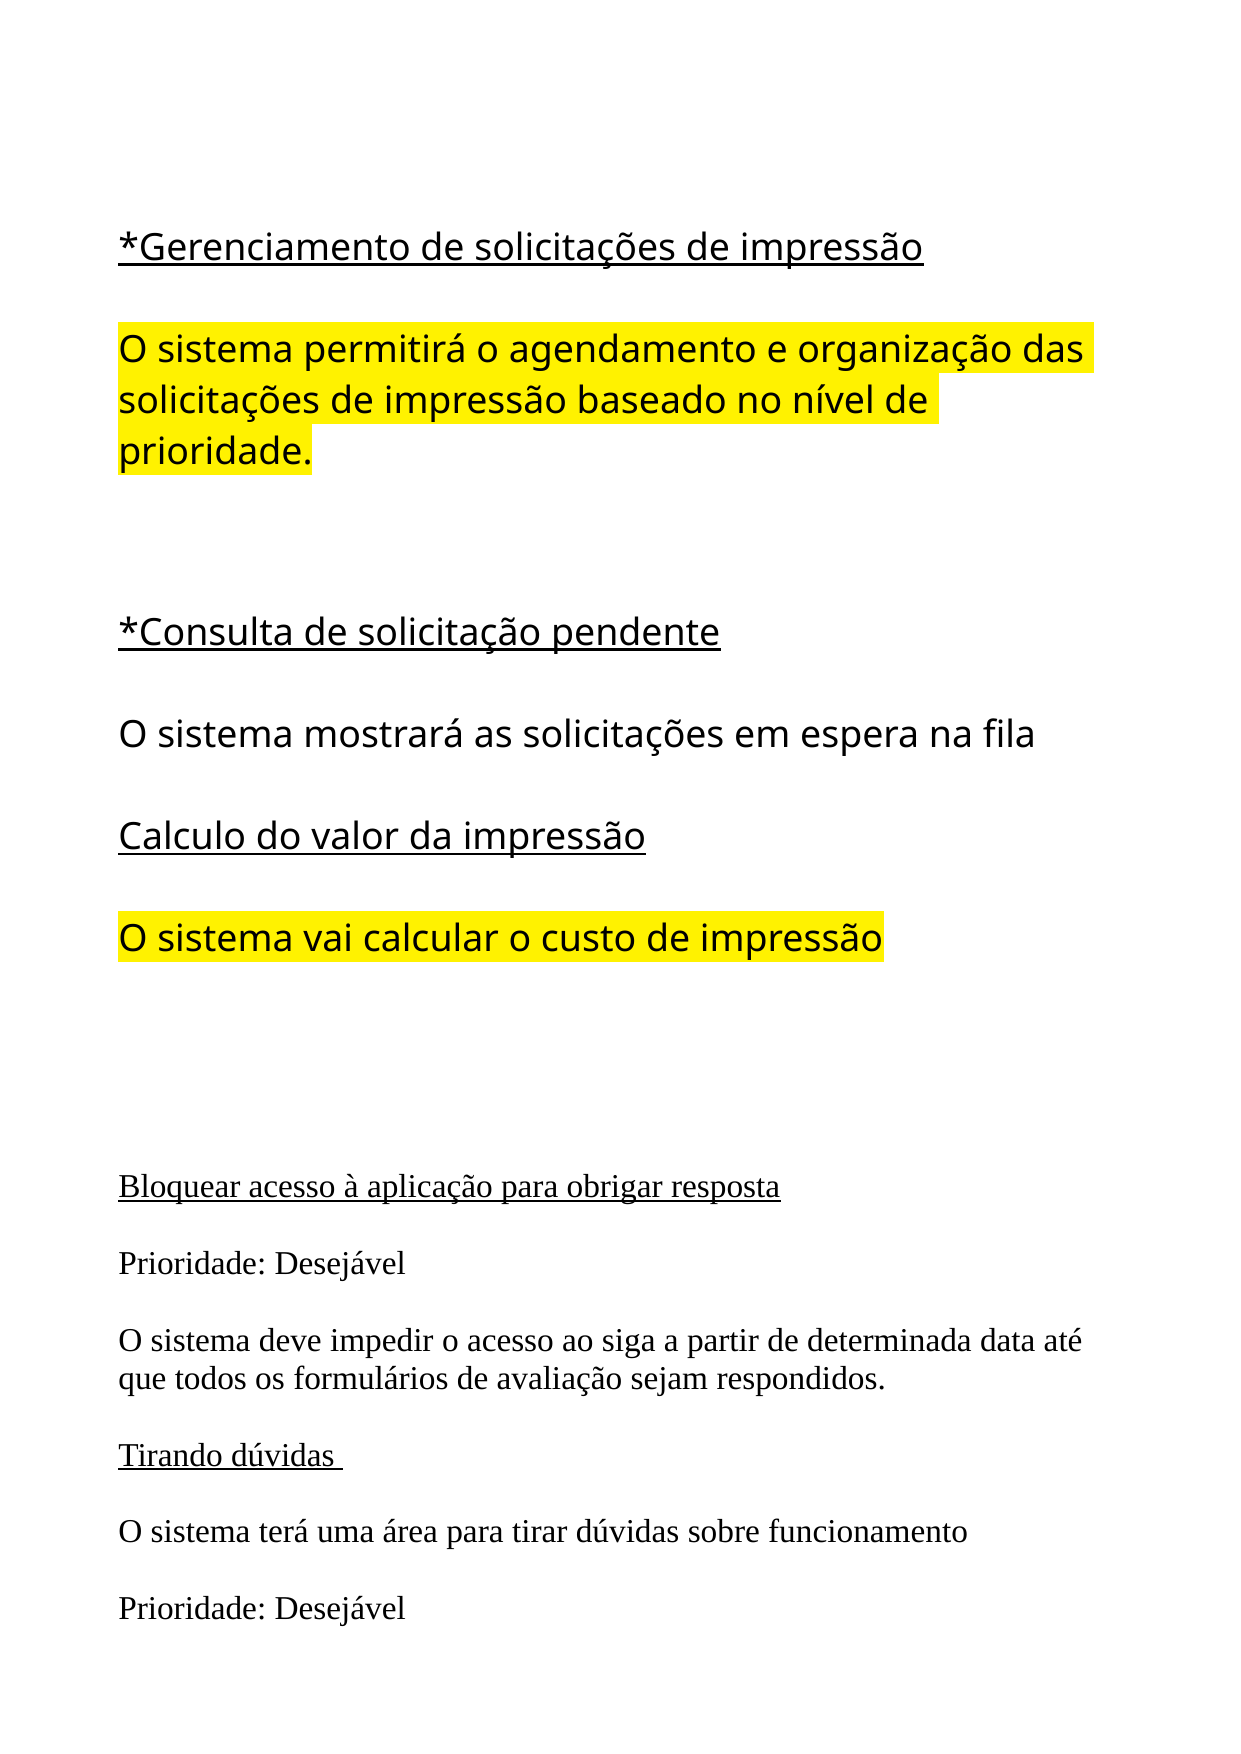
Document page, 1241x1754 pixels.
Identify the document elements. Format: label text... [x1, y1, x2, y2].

text Bloquear acesso à aplicação para obrigar resposta [118, 1167, 1122, 1205]
text Calculo do valor da impressão [118, 809, 1122, 860]
text Prioridade: Desejável [118, 1243, 1122, 1282]
text *Consulta de solicitação pendente [118, 605, 1122, 656]
text O sistema vai calcular o custo de impressão [118, 911, 1122, 962]
text Prioridade: Desejável [118, 1588, 1122, 1627]
text O sistema deve impedir o acesso ao siga a partir de determinada data até [118, 1320, 1122, 1358]
text O sistema permitirá o agendamento e organização das solicitações de impressão baseado no nível de prioridade. [118, 322, 1122, 475]
text *Gerenciamento de solicitações de impressão [118, 220, 1122, 271]
text O sistema mostrará as solicitações em espera na fila [118, 707, 1122, 758]
text que todos os formulários de avaliação sejam respondidos. [118, 1358, 1122, 1397]
text Tirando dúvidas [118, 1435, 1122, 1473]
text O sistema terá uma área para tirar dúvidas sobre funcionamento [118, 1512, 1122, 1550]
